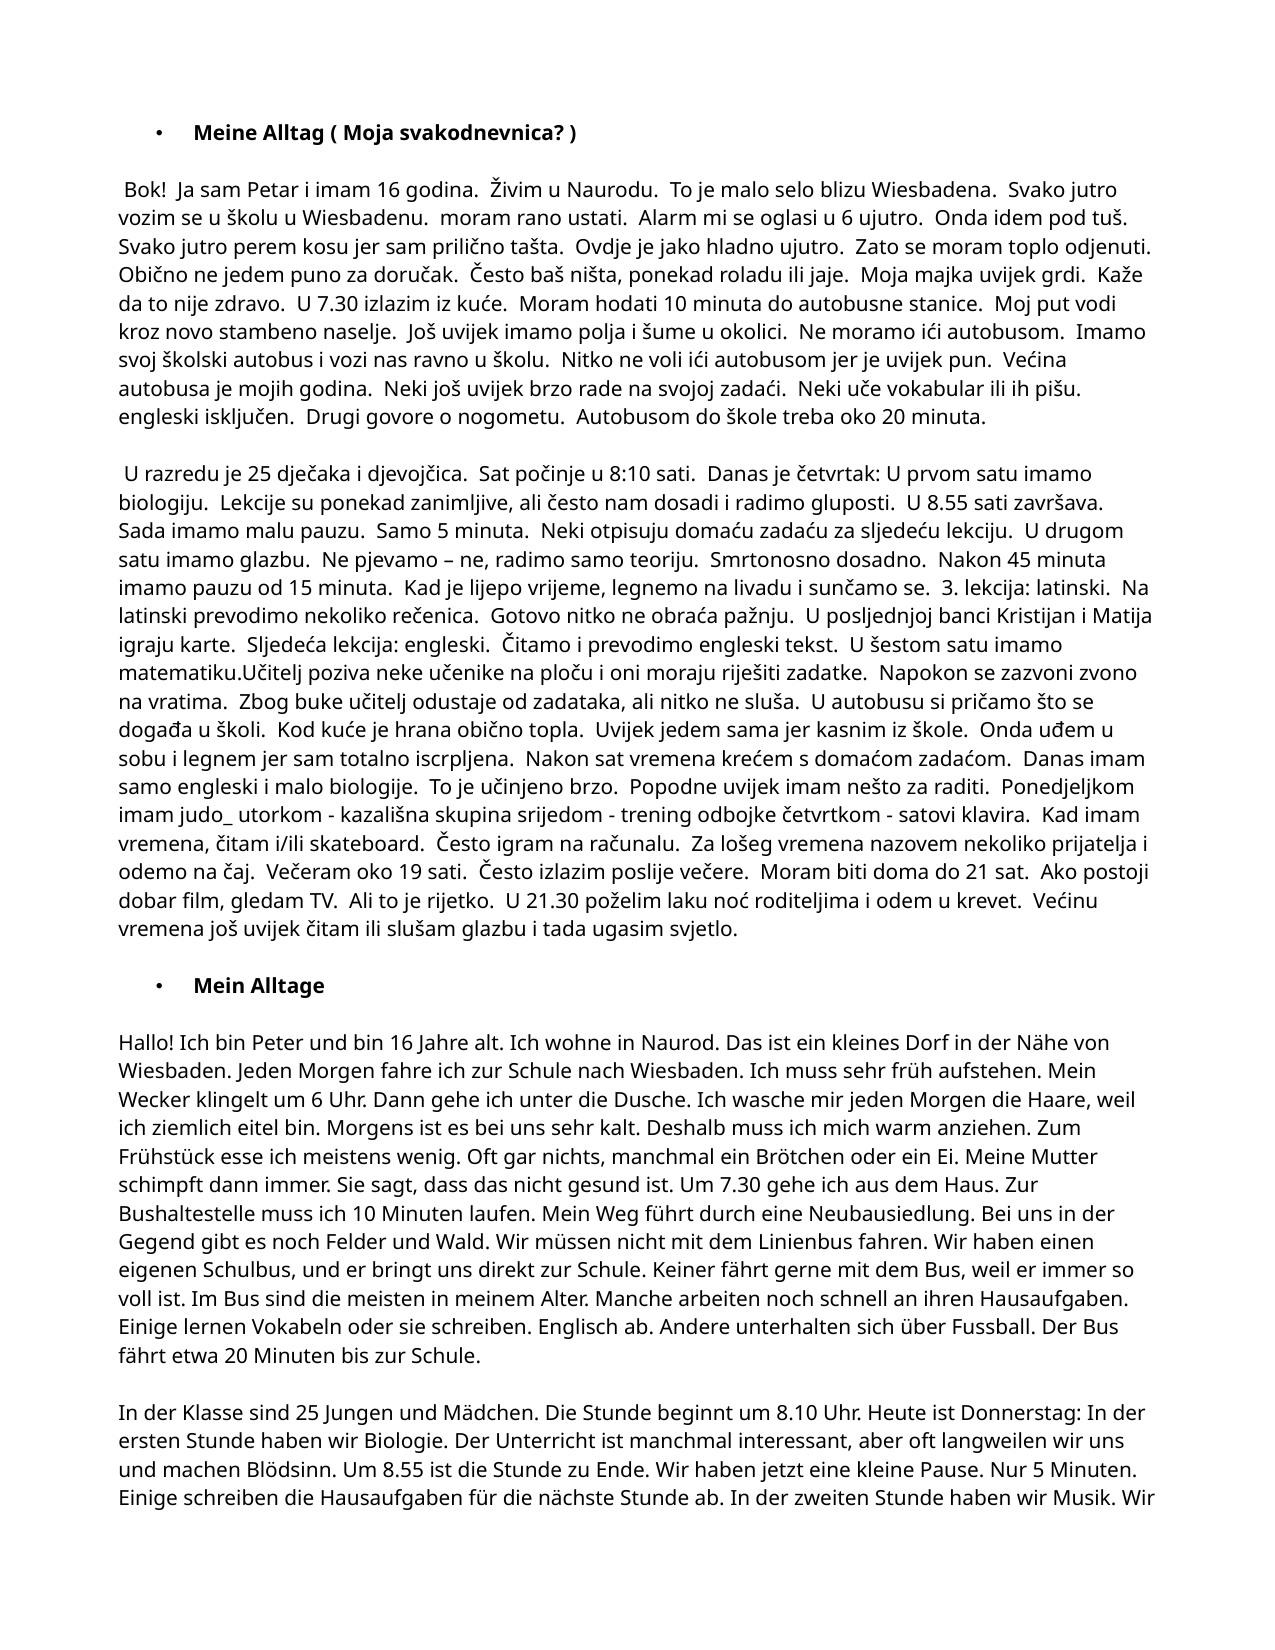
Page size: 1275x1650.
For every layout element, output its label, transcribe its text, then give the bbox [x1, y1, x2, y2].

text U razredu je 25 dječaka i djevojčica. Sat počinje u 8:10 sati. Danas je četvrtak: U prvom satu imamo biologiju. Lekcije su ponekad zanimljive, ali često nam dosadi i radimo gluposti. U 8.55 sati završava. Sada imamo malu pauzu. Samo 5 minuta. Neki otpisuju domaću zadaću za sljedeću lekciju. U drugom satu imamo glazbu. Ne pjevamo – ne, radimo samo teoriju. Smrtonosno dosadno. Nakon 45 minuta imamo pauzu od 15 minuta. Kad je lijepo vrijeme, legnemo na livadu i sunčamo se. 3. lekcija: latinski. Na latinski prevodimo nekoliko rečenica. Gotovo nitko ne obraća pažnju. U posljednjoj banci Kristijan i Matija igraju karte. Sljedeća lekcija: engleski. Čitamo i prevodimo engleski tekst. U šestom satu imamo matematiku.Učitelj poziva neke učenike na ploču i oni moraju riješiti zadatke. Napokon se zazvoni zvono na vratima. Zbog buke učitelj odustaje od zadataka, ali nitko ne sluša. U autobusu si pričamo što se događa u školi. Kod kuće je hrana obično topla. Uvijek jedem sama jer kasnim iz škole. Onda uđem u sobu i legnem jer sam totalno iscrpljena. Nakon sat vremena krećem s domaćom zadaćom. Danas imam samo engleski i malo biologije. To je učinjeno brzo. Popodne uvijek imam nešto za raditi. Ponedjeljkom imam judo_ utorkom - kazališna skupina srijedom - trening odbojke četvrtkom - satovi klavira. Kad imam vremena, čitam i/ili skateboard. Često igram na računalu. Za lošeg vremena nazovem nekoliko prijatelja i odemo na čaj. Večeram oko 19 sati. Često izlazim poslije večere. Moram biti doma do 21 sat. Ako postoji dobar film, gledam TV. Ali to je rijetko. U 21.30 poželim laku noć roditeljima i odem u krevet. Većinu vremena još uvijek čitam ili slušam glazbu i tada ugasim svjetlo. [118, 459, 1157, 943]
list Mein Alltage [156, 971, 1157, 1000]
text Bok! Ja sam Petar i imam 16 godina. Živim u Naurodu. To je malo selo blizu Wiesbadena. Svako jutro vozim se u školu u Wiesbadenu. moram rano ustati. Alarm mi se oglasi u 6 ujutro. Onda idem pod tuš. Svako jutro perem kosu jer sam prilično tašta. Ovdje je jako hladno ujutro. Zato se moram toplo odjenuti. Obično ne jedem puno za doručak. Često baš ništa, ponekad roladu ili jaje. Moja majka uvijek grdi. Kaže da to nije zdravo. U 7.30 izlazim iz kuće. Moram hodati 10 minuta do autobusne stanice. Moj put vodi kroz novo stambeno naselje. Još uvijek imamo polja i šume u okolici. Ne moramo ići autobusom. Imamo svoj školski autobus i vozi nas ravno u školu. Nitko ne voli ići autobusom jer je uvijek pun. Većina autobusa je mojih godina. Neki još uvijek brzo rade na svojoj zadaći. Neki uče vokabular ili ih pišu. engleski isključen. Drugi govore o nogometu. Autobusom do škole treba oko 20 minuta. [118, 175, 1157, 431]
text Hallo! Ich bin Peter und bin 16 Jahre alt. Ich wohne in Naurod. Das ist ein kleines Dorf in der Nähe von Wiesbaden. Jeden Morgen fahre ich zur Schule nach Wiesbaden. Ich muss sehr früh aufstehen. Mein Wecker klingelt um 6 Uhr. Dann gehe ich unter die Dusche. Ich wasche mir jeden Morgen die Haare, weil ich ziemlich eitel bin. Morgens ist es bei uns sehr kalt. Deshalb muss ich mich warm anziehen. Zum Frühstück esse ich meistens wenig. Oft gar nichts, manchmal ein Brötchen oder ein Ei. Meine Mutter schimpft dann immer. Sie sagt, dass das nicht gesund ist. Um 7.30 gehe ich aus dem Haus. Zur Bushaltestelle muss ich 10 Minuten laufen. Mein Weg führt durch eine Neubausiedlung. Bei uns in der Gegend gibt es noch Felder und Wald. Wir müssen nicht mit dem Linienbus fahren. Wir haben einen eigenen Schulbus, und er bringt uns direkt zur Schule. Keiner fährt gerne mit dem Bus, weil er immer so voll ist. Im Bus sind die meisten in meinem Alter. Manche arbeiten noch schnell an ihren Hausaufgaben. Einige lernen Vokabeln oder sie schreiben. Englisch ab. Andere unterhalten sich über Fussball. Der Bus fährt etwa 20 Minuten bis zur Schule. [118, 1028, 1157, 1369]
text In der Klasse sind 25 Jungen und Mädchen. Die Stunde beginnt um 8.10 Uhr. Heute ist Donnerstag: In der ersten Stunde haben wir Biologie. Der Unterricht ist manchmal interessant, aber oft langweilen wir uns und machen Blödsinn. Um 8.55 ist die Stunde zu Ende. Wir haben jetzt eine kleine Pause. Nur 5 Minuten. Einige schreiben die Hausaufgaben für die nächste Stunde ab. In der zweiten Stunde haben wir Musik. Wir [118, 1398, 1157, 1512]
list Meine Alltag ( Moja svakodnevnica? ) [156, 118, 1157, 147]
